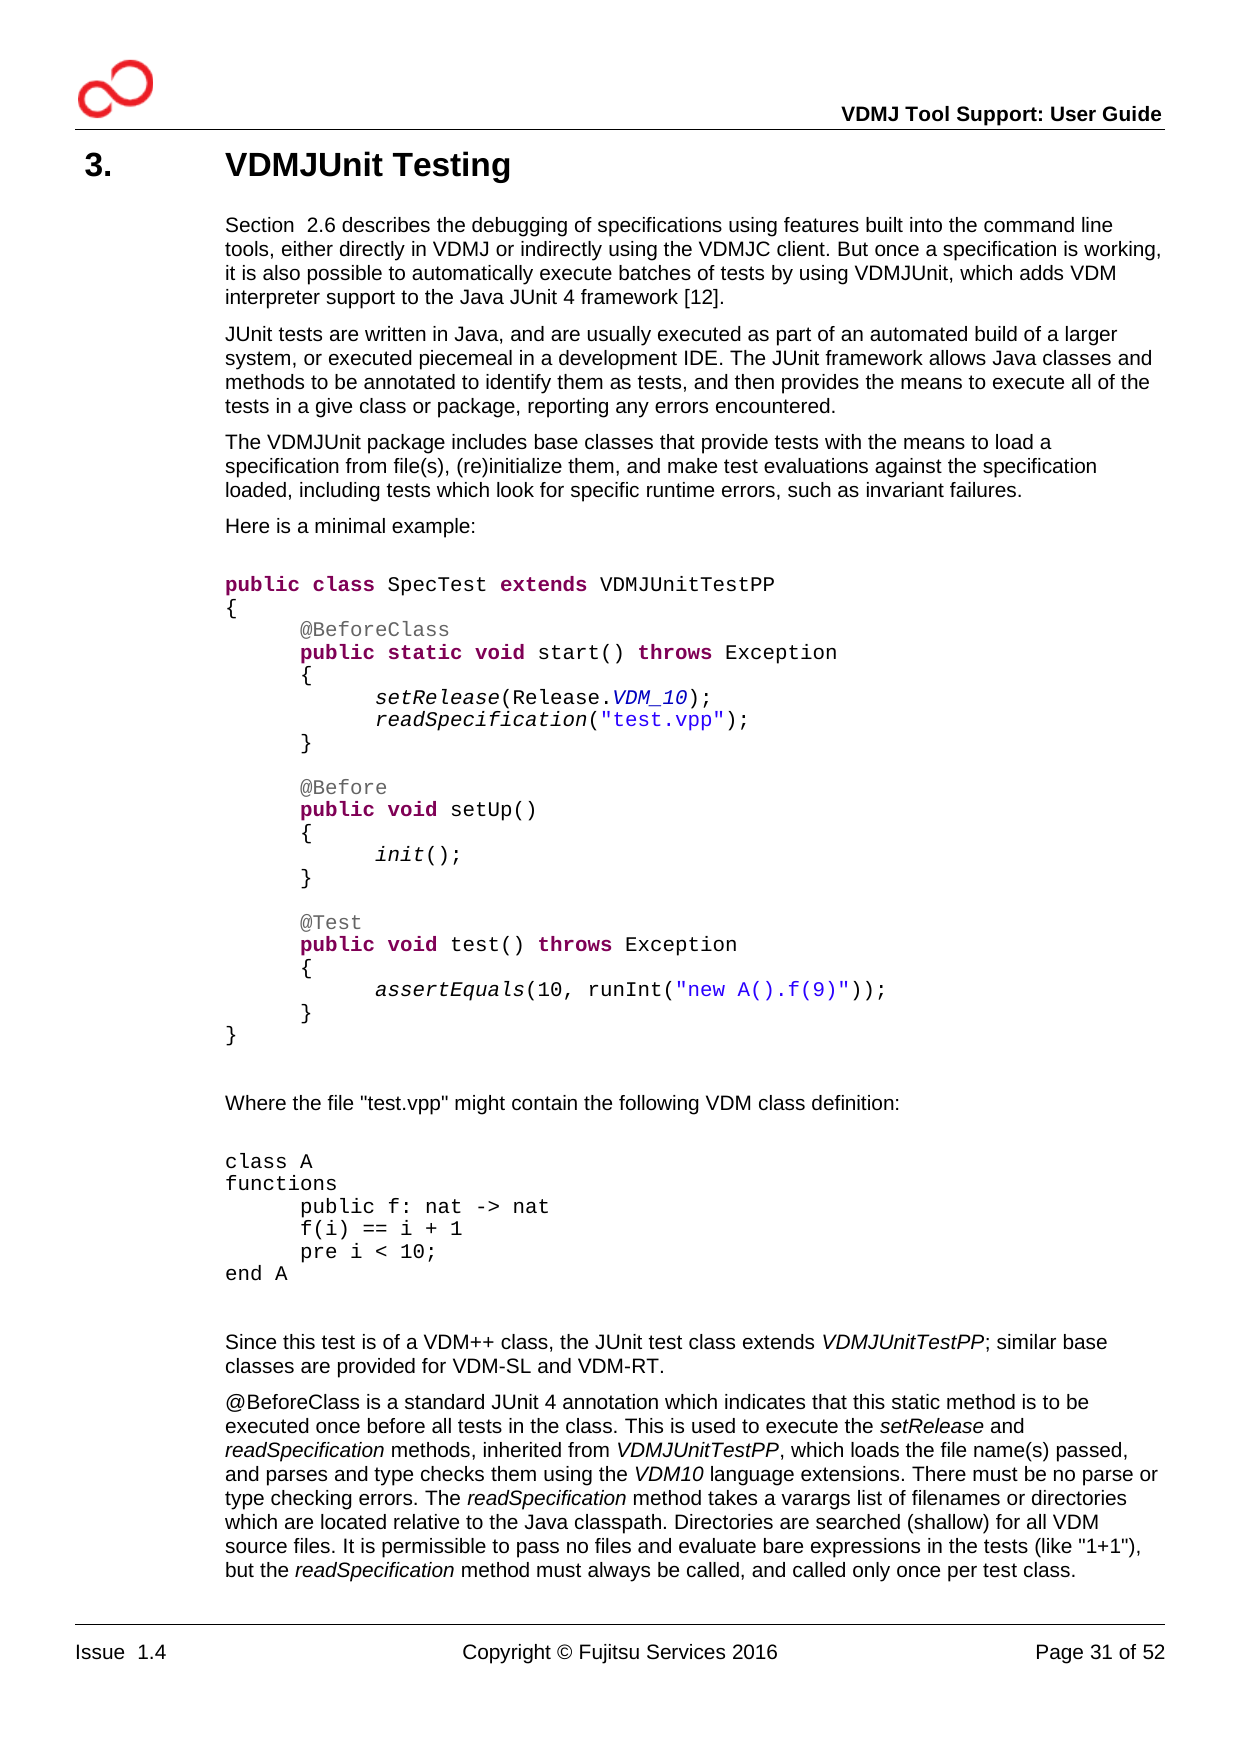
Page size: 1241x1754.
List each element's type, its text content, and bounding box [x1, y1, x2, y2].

text public f: nat -> nat [225, 1195, 1165, 1218]
text public static void start() throws Exception [225, 641, 1165, 664]
text { [225, 821, 1165, 844]
text public void test() throws Exception [225, 934, 1165, 956]
text JUnit tests are written in Java, and are usually executed as part of an automated build of a larger system, or executed piecemeal in a development IDE. The JUnit framework allows Java classes and methods to be annotated to identify them as tests, and then provides the means to execute all of the tests in a give class or package, reporting any errors encountered. [225, 322, 1165, 418]
text Section 2.6 describes the debugging of specifications using features built into the command line tools, either directly in VDMJ or indirectly using the VDMJC client. But once a specification is working, it is also possible to automatically execute batches of tests by using VDMJUnit, which adds VDM interpreter support to the Java JUnit 4 framework [12]. [225, 214, 1165, 309]
text setRelease(Release.VDM_10); [225, 686, 1165, 709]
text Here is a minimal example: [225, 515, 1165, 539]
picture [78, 52, 153, 128]
text { [225, 596, 1165, 619]
text @Before [225, 776, 1165, 799]
text f(i) == i + 1 [225, 1218, 1165, 1240]
text { [225, 956, 1165, 979]
text functions [225, 1173, 1165, 1195]
text public void setUp() [225, 799, 1165, 821]
text } [225, 1001, 1165, 1024]
text @BeforeClass is a standard JUnit 4 annotation which indicates that this static method is to be executed once before all tests in the class. This is used to execute the setRelease and readSpecification methods, inherited from VDMJUnitTestPP, which loads the file name(s) passed, and parses and type checks them using the VDM10 language extensions. There must be no parse or type checking errors. The readSpecification method takes a varargs list of filenames or directories which are located relative to the Java classpath. Directories are searched (shallow) for all VDM source files. It is permissible to pass no files and evaluate bare expressions in the tests (like "1+1"), but the readSpecification method must always be called, and called only once per test class. [225, 1391, 1165, 1582]
text assertEquals(10, runInt("new A().f(9)")); [225, 979, 1165, 1001]
text @BeforeClass [225, 619, 1165, 641]
text pre i < 10; [225, 1240, 1165, 1263]
text readSpecification("test.vpp"); [225, 709, 1165, 731]
text end A [225, 1263, 1165, 1285]
text @Test [225, 911, 1165, 934]
text } [225, 1024, 1165, 1046]
text { [225, 664, 1165, 686]
text init(); [225, 844, 1165, 866]
text public class SpecTest extends VDMJUnitTestPP [225, 574, 1165, 596]
text } [225, 866, 1165, 889]
text } [225, 731, 1165, 754]
text Where the file "test.vpp" might contain the following VDM class definition: [225, 1091, 1165, 1115]
text The VDMJUnit package includes base classes that provide tests with the means to load a specification from file(s), (re)initialize them, and make test evaluations against the specification loaded, including tests which look for specific runtime errors, such as invariant failures. [225, 430, 1165, 502]
subtitle VDMJUnit Testing [75, 145, 1165, 184]
text Since this test is of a VDM++ class, the JUnit test class extends VDMJUnitTestPP; similar base classes are provided for VDM-SL and VDM-RT. [225, 1330, 1165, 1378]
text class A [225, 1150, 1165, 1173]
